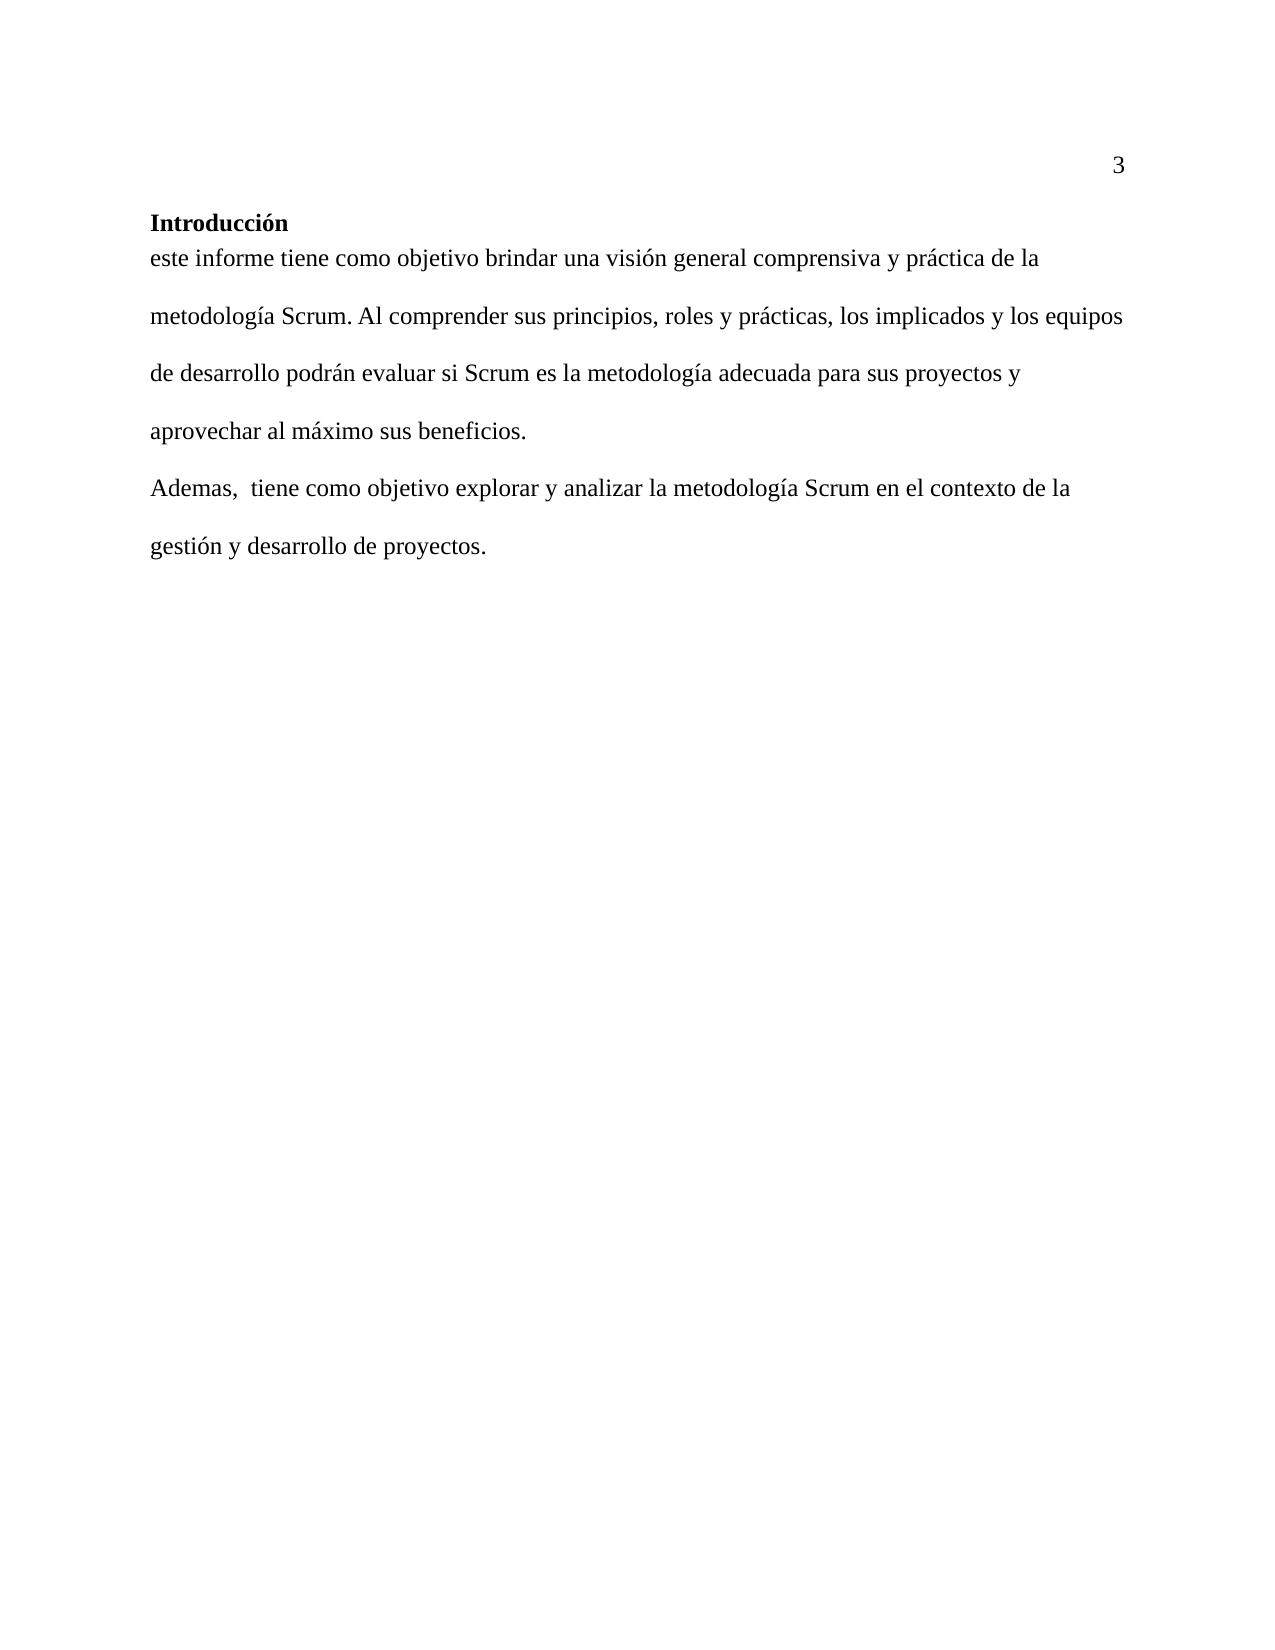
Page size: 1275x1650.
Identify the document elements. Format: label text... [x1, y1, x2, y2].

text Ademas, tiene como objetivo explorar y analizar la metodología Scrum en el contexto de la gestión y desarrollo de proyectos. [150, 473, 1125, 559]
text este informe tiene como objetivo brindar una visión general comprensiva y práctica de la metodología Scrum. Al comprender sus principios, roles y prácticas, los implicados y los equipos de desarrollo podrán evaluar si Scrum es la metodología adecuada para sus proyectos y aprovechar al máximo sus beneficios. [150, 243, 1125, 444]
subtitle Introducción [150, 208, 1125, 237]
